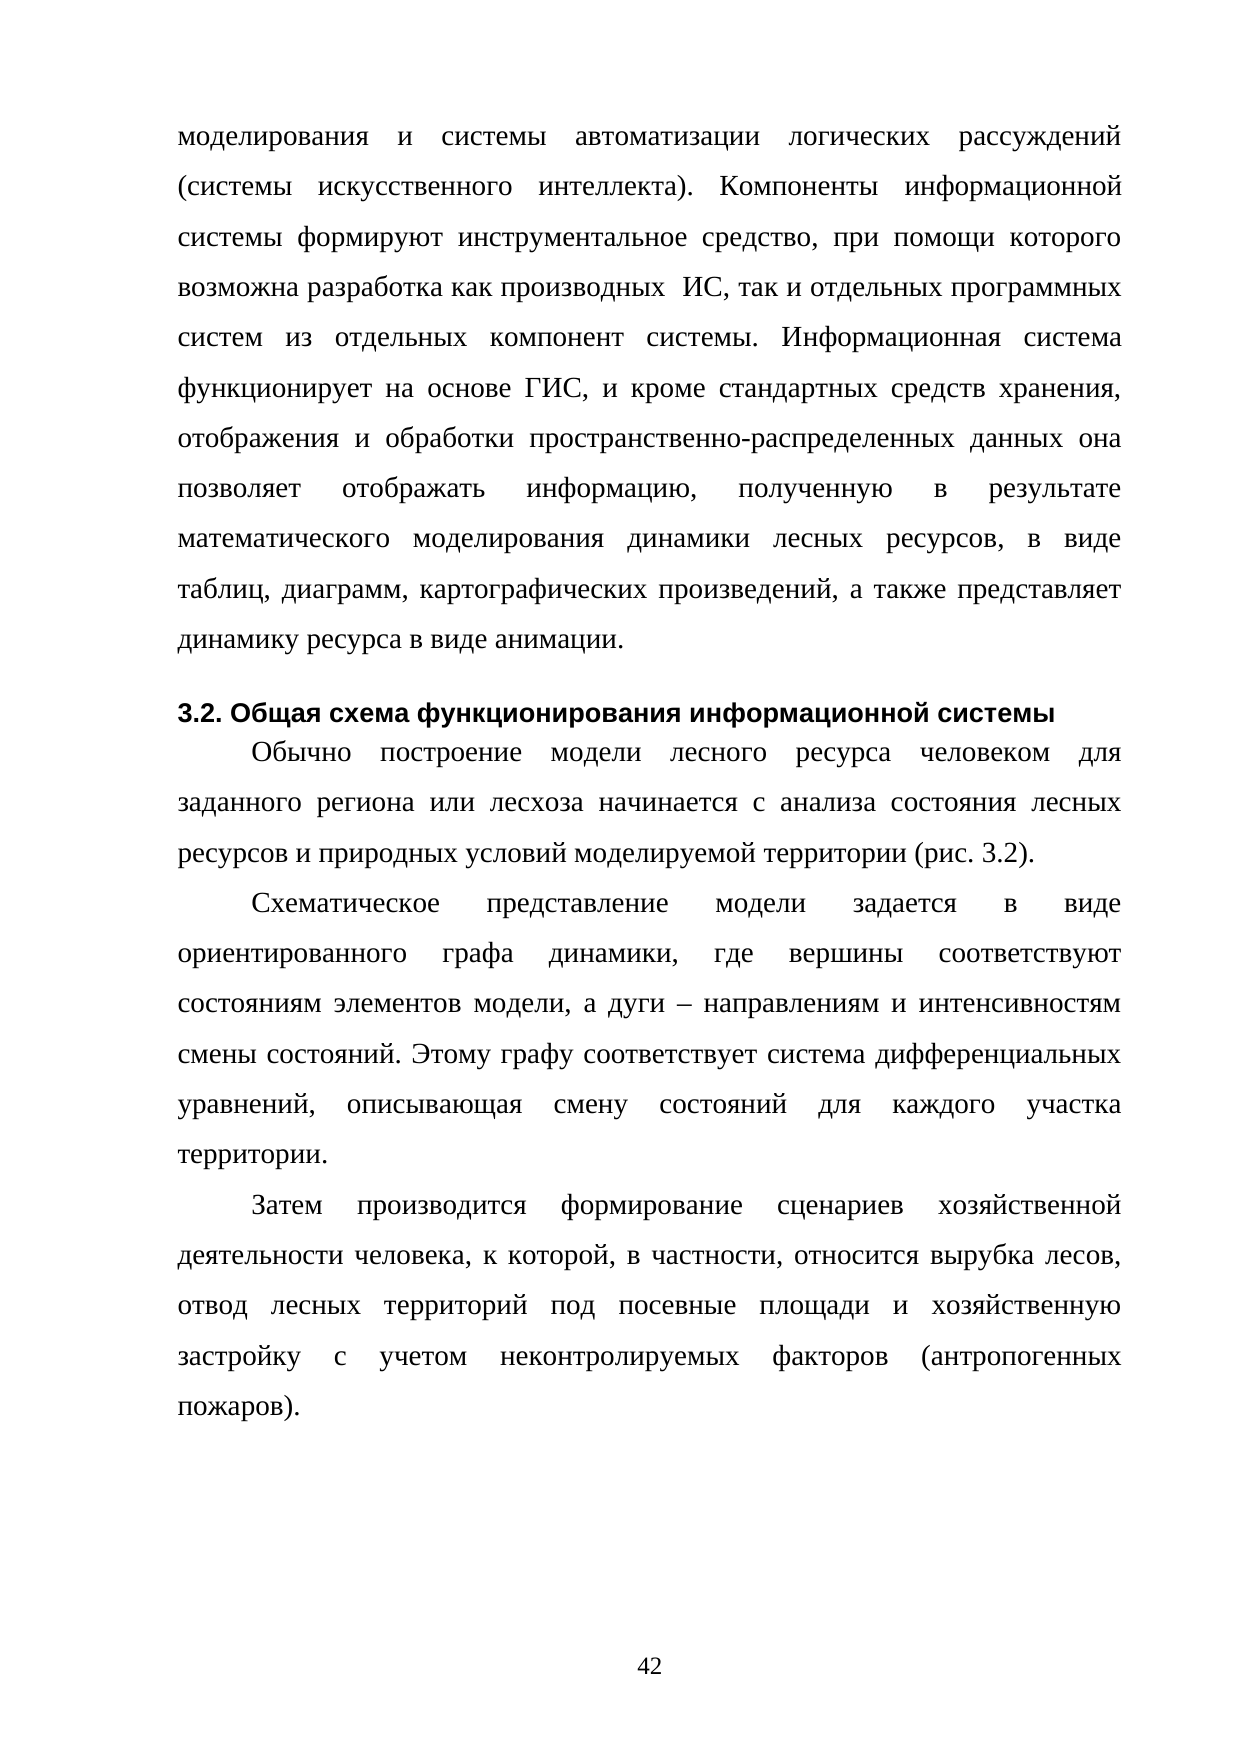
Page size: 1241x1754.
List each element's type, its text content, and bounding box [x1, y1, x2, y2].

subtitle 3.2. Общая схема функционирования информационной системы [177, 697, 1122, 728]
text Затем производится формирование сценариев хозяйственной деятельности человека, к которой, в частности, относится вырубка лесов, отвод лесных территорий под посевные площади и хозяйственную застройку с учетом неконтролируемых факторов (антропогенных пожаров). [177, 1187, 1122, 1422]
text Обычно построение модели лесного ресурса человеком для заданного региона или лесхоза начинается с анализа состояния лесных ресурсов и природных условий моделируемой территории (рис. 3.2). [177, 734, 1122, 868]
text Схематическое представление модели задается в виде ориентированного графа динамики, где вершины соответствуют состояниям элементов модели, а дуги – направлениям и интенсивностям смены состояний. Этому графу соответствует система дифференциальных уравнений, описывающая смену состояний для каждого участка территории. [177, 885, 1122, 1170]
text моделирования и системы автоматизации логических рассуждений (системы искусственного интеллекта). Компоненты информационной системы формируют инструментальное средство, при помощи которого возможна разработка как производных ИС, так и отдельных программных систем из отдельных компонент системы. Информационная система функционирует на основе ГИС, и кроме стандартных средств хранения, отображения и обработки пространственно-распределенных данных она позволяет отображать информацию, полученную в результате математического моделирования динамики лесных ресурсов, в виде таблиц, диаграмм, картографических произведений, а также представляет динамику ресурса в виде анимации. [177, 118, 1122, 655]
